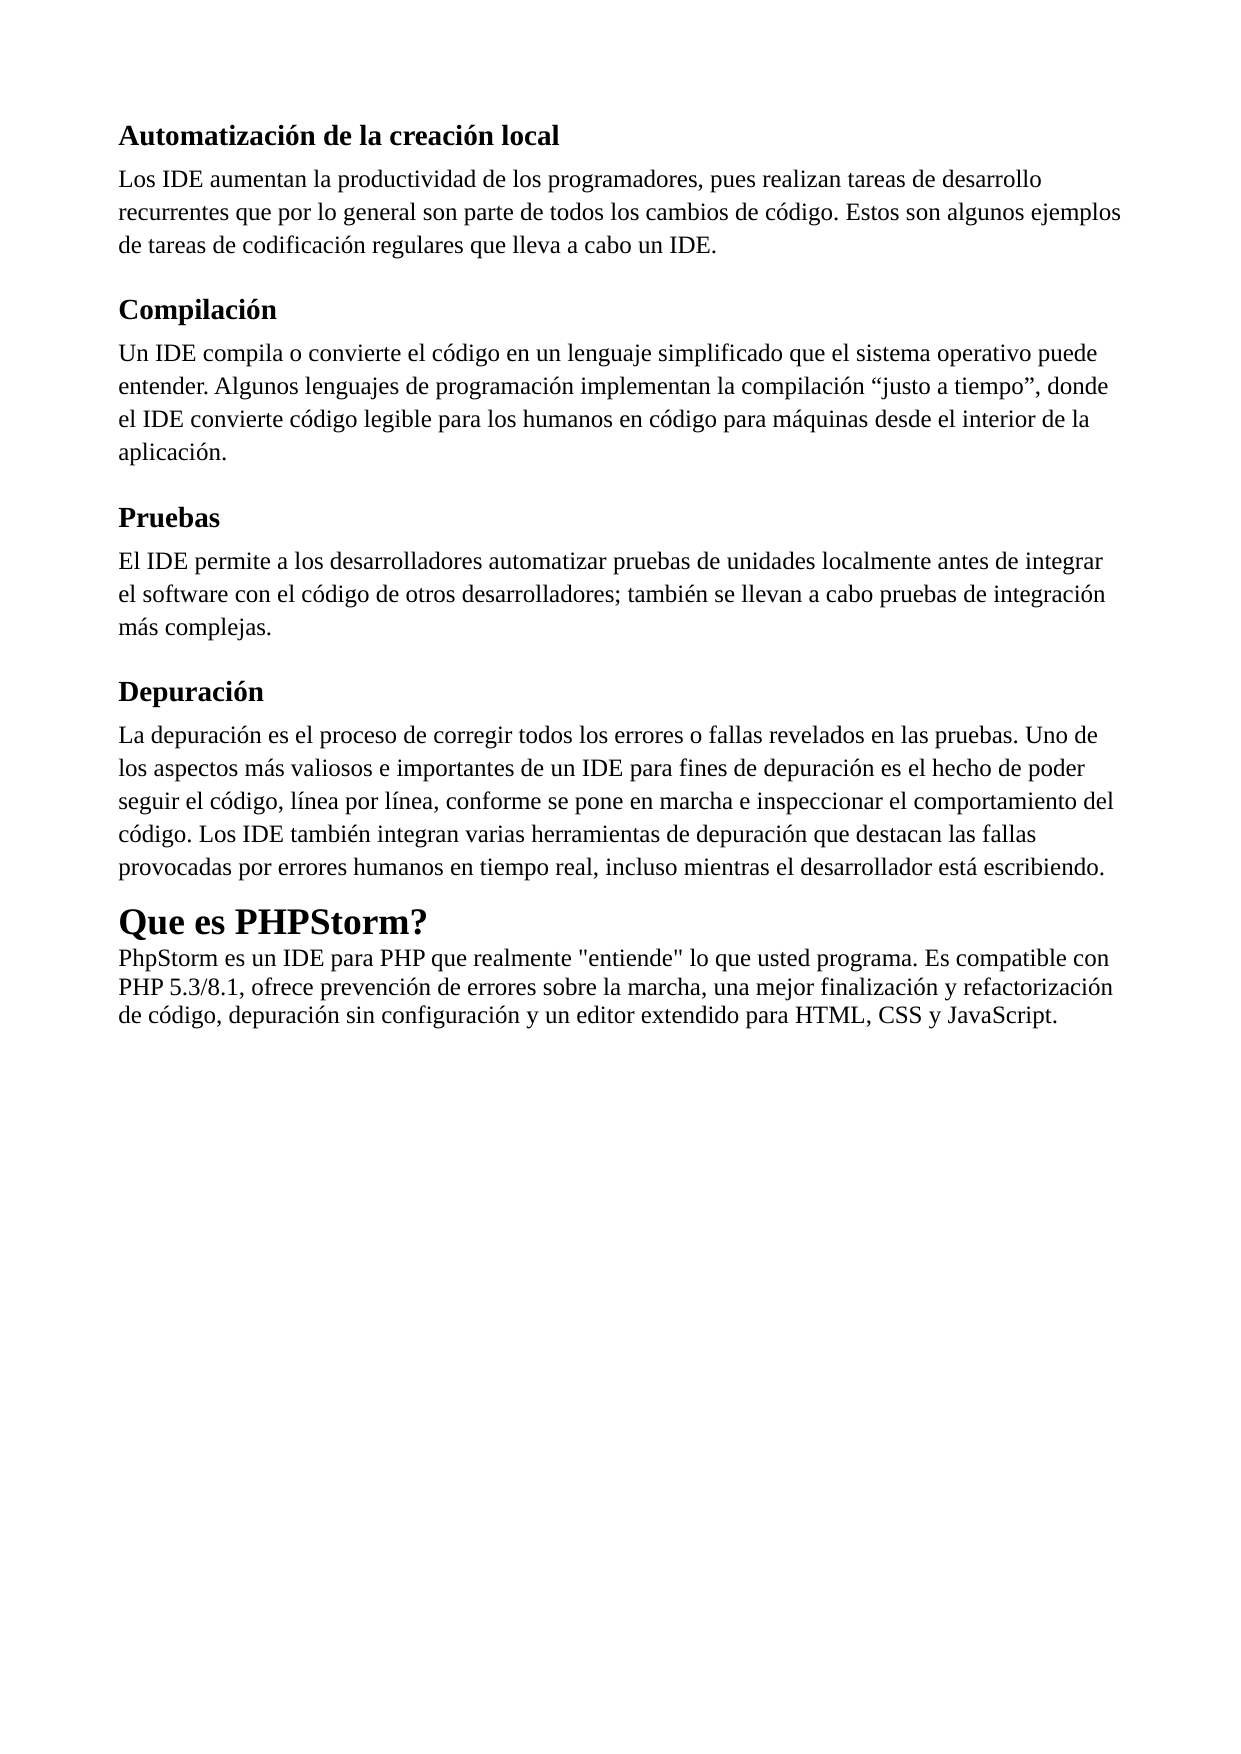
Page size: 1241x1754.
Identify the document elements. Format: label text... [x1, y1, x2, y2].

subtitle Compilación [118, 292, 1122, 326]
text Que es PHPStorm? [118, 900, 1122, 943]
text Los IDE aumentan la productividad de los programadores, pues realizan tareas de desarrollo recurrentes que por lo general son parte de todos los cambios de código. Estos son algunos ejemplos de tareas de codificación regulares que lleva a cabo un IDE. [118, 164, 1122, 259]
text PhpStorm es un IDE para PHP que realmente "entiende" lo que usted programa. Es compatible con PHP 5.3/8.1, ofrece prevención de errores sobre la marcha, una mejor finalización y refactorización de código, depuración sin configuración y un editor extendido para HTML, CSS y JavaScript. [118, 943, 1122, 1029]
subtitle Depuración [118, 674, 1122, 707]
text El IDE permite a los desarrolladores automatizar pruebas de unidades localmente antes de integrar el software con el código de otros desarrolladores; también se llevan a cabo pruebas de integración más complejas. [118, 546, 1122, 641]
subtitle Pruebas [118, 500, 1122, 533]
subtitle Automatización de la creación local [118, 118, 1122, 152]
text Un IDE compila o convierte el código en un lenguaje simplificado que el sistema operativo puede entender. Algunos lenguajes de programación implementan la compilación “justo a tiempo”, donde el IDE convierte código legible para los humanos en código para máquinas desde el interior de la aplicación. [118, 338, 1122, 466]
text La depuración es el proceso de corregir todos los errores o fallas revelados en las pruebas. Uno de los aspectos más valiosos e importantes de un IDE para fines de depuración es el hecho de poder seguir el código, línea por línea, conforme se pone en marcha e inspeccionar el comportamiento del código. Los IDE también integran varias herramientas de depuración que destacan las fallas provocadas por errores humanos en tiempo real, incluso mientras el desarrollador está escribiendo. [118, 720, 1122, 881]
